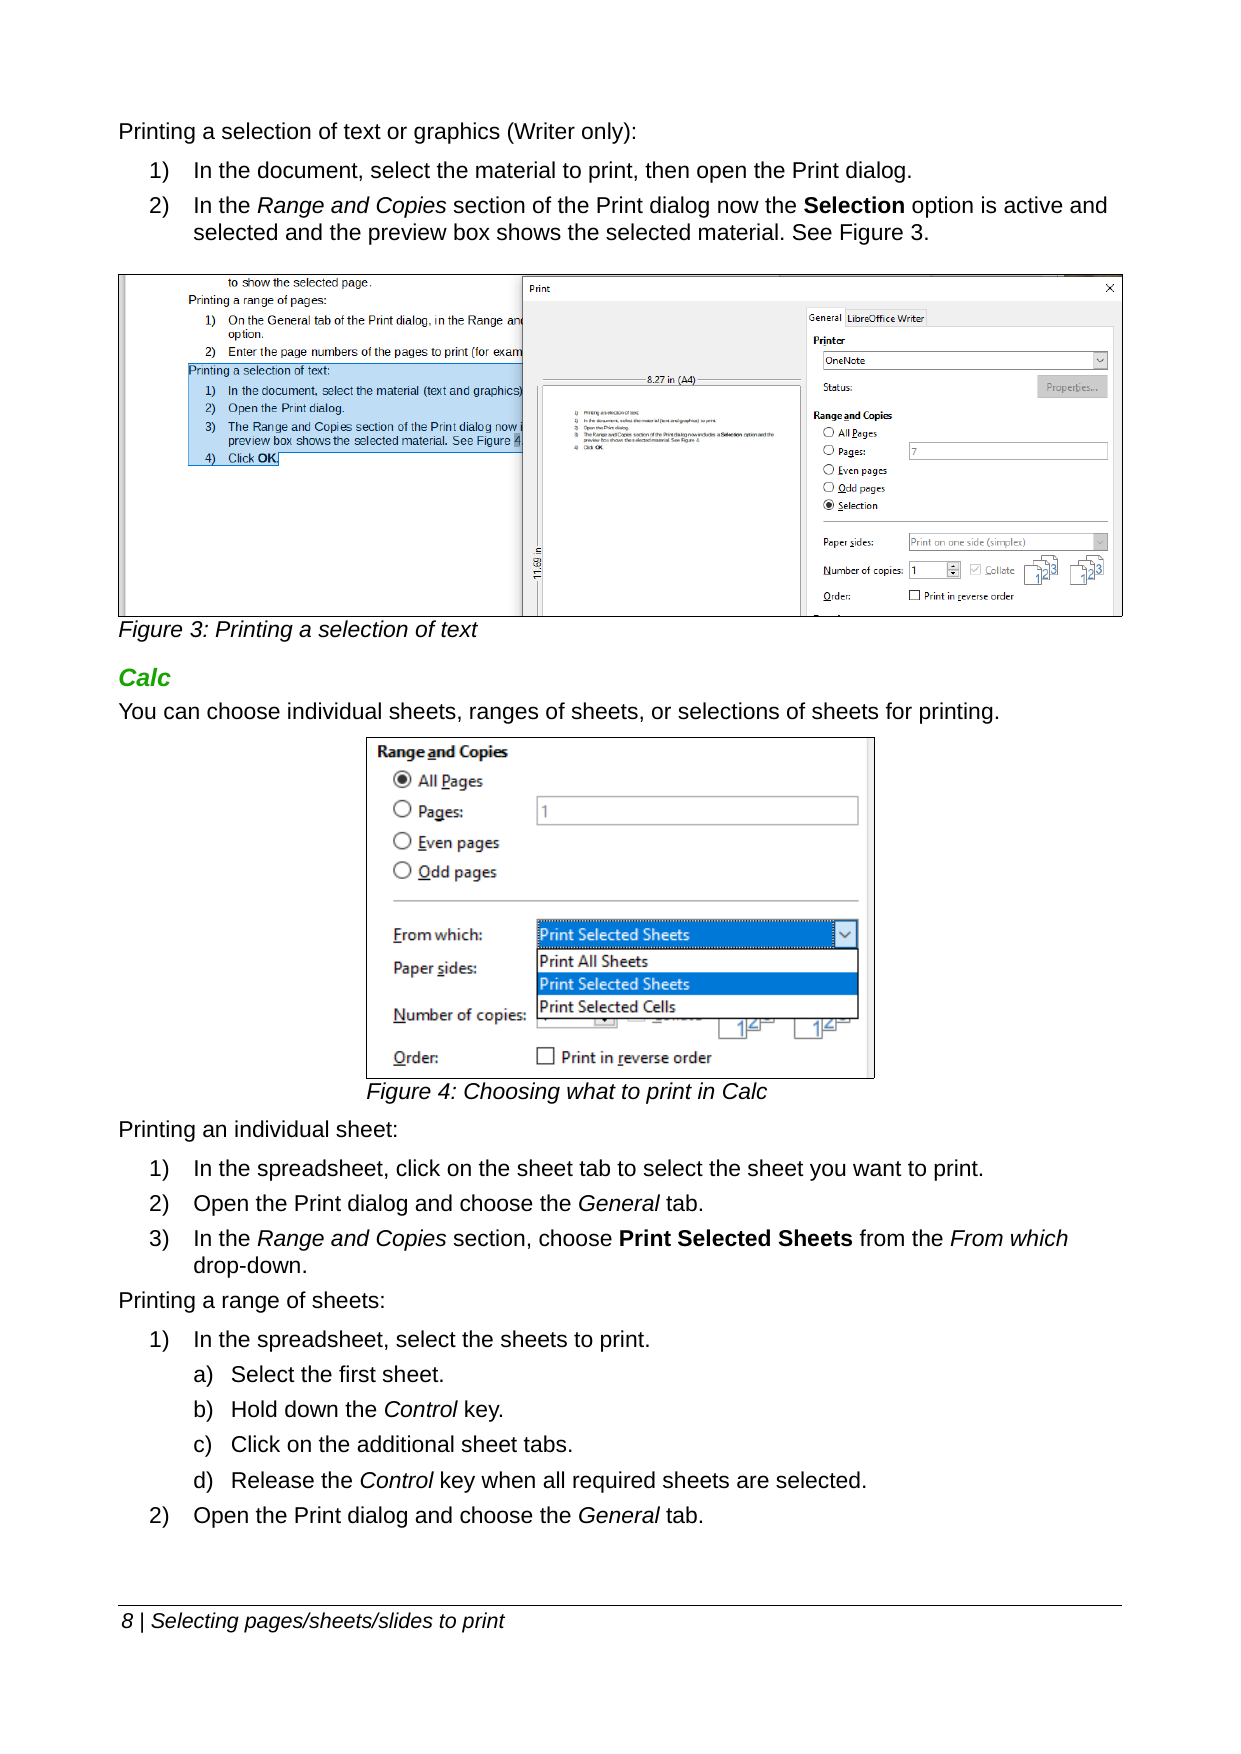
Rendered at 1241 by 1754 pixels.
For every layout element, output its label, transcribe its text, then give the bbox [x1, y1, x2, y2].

list In the Range and Copies section of the Print dialog now the Selection option is active and selected and the preview box shows the selected material. See Figure 3. [169, 192, 1122, 245]
text Figure 4: Choosing what to print in Calc [366, 1079, 874, 1104]
picture [119, 275, 1122, 616]
list In the Range and Copies section, choose Print Selected Sheets from the From which drop-down. [169, 1225, 1122, 1278]
subtitle Calc [118, 663, 1122, 692]
list In the spreadsheet, select the sheets to print. [169, 1326, 1122, 1352]
list Printing an individual sheet: [118, 1116, 1122, 1142]
list Open the Print dialog and choose the General tab. [169, 1502, 1122, 1528]
list Select the first sheet. [193, 1361, 1122, 1387]
list Hold down the Control key. [193, 1396, 1122, 1422]
list In the document, select the material to print, then open the Print dialog. [169, 157, 1122, 183]
list Printing a selection of text or graphics (Writer only): [118, 118, 1122, 144]
picture [367, 738, 874, 1078]
list Release the Control key when all required sheets are selected. [193, 1467, 1122, 1493]
text You can choose individual sheets, ranges of sheets, or selections of sheets for printing. [118, 698, 1122, 724]
list Printing a range of sheets: [118, 1287, 1122, 1313]
list Open the Print dialog and choose the General tab. [169, 1190, 1122, 1216]
list In the spreadsheet, click on the sheet tab to select the sheet you want to print. [169, 1155, 1122, 1181]
list Click on the additional sheet tabs. [193, 1431, 1122, 1458]
text Figure 3: Printing a selection of text [118, 617, 1122, 643]
